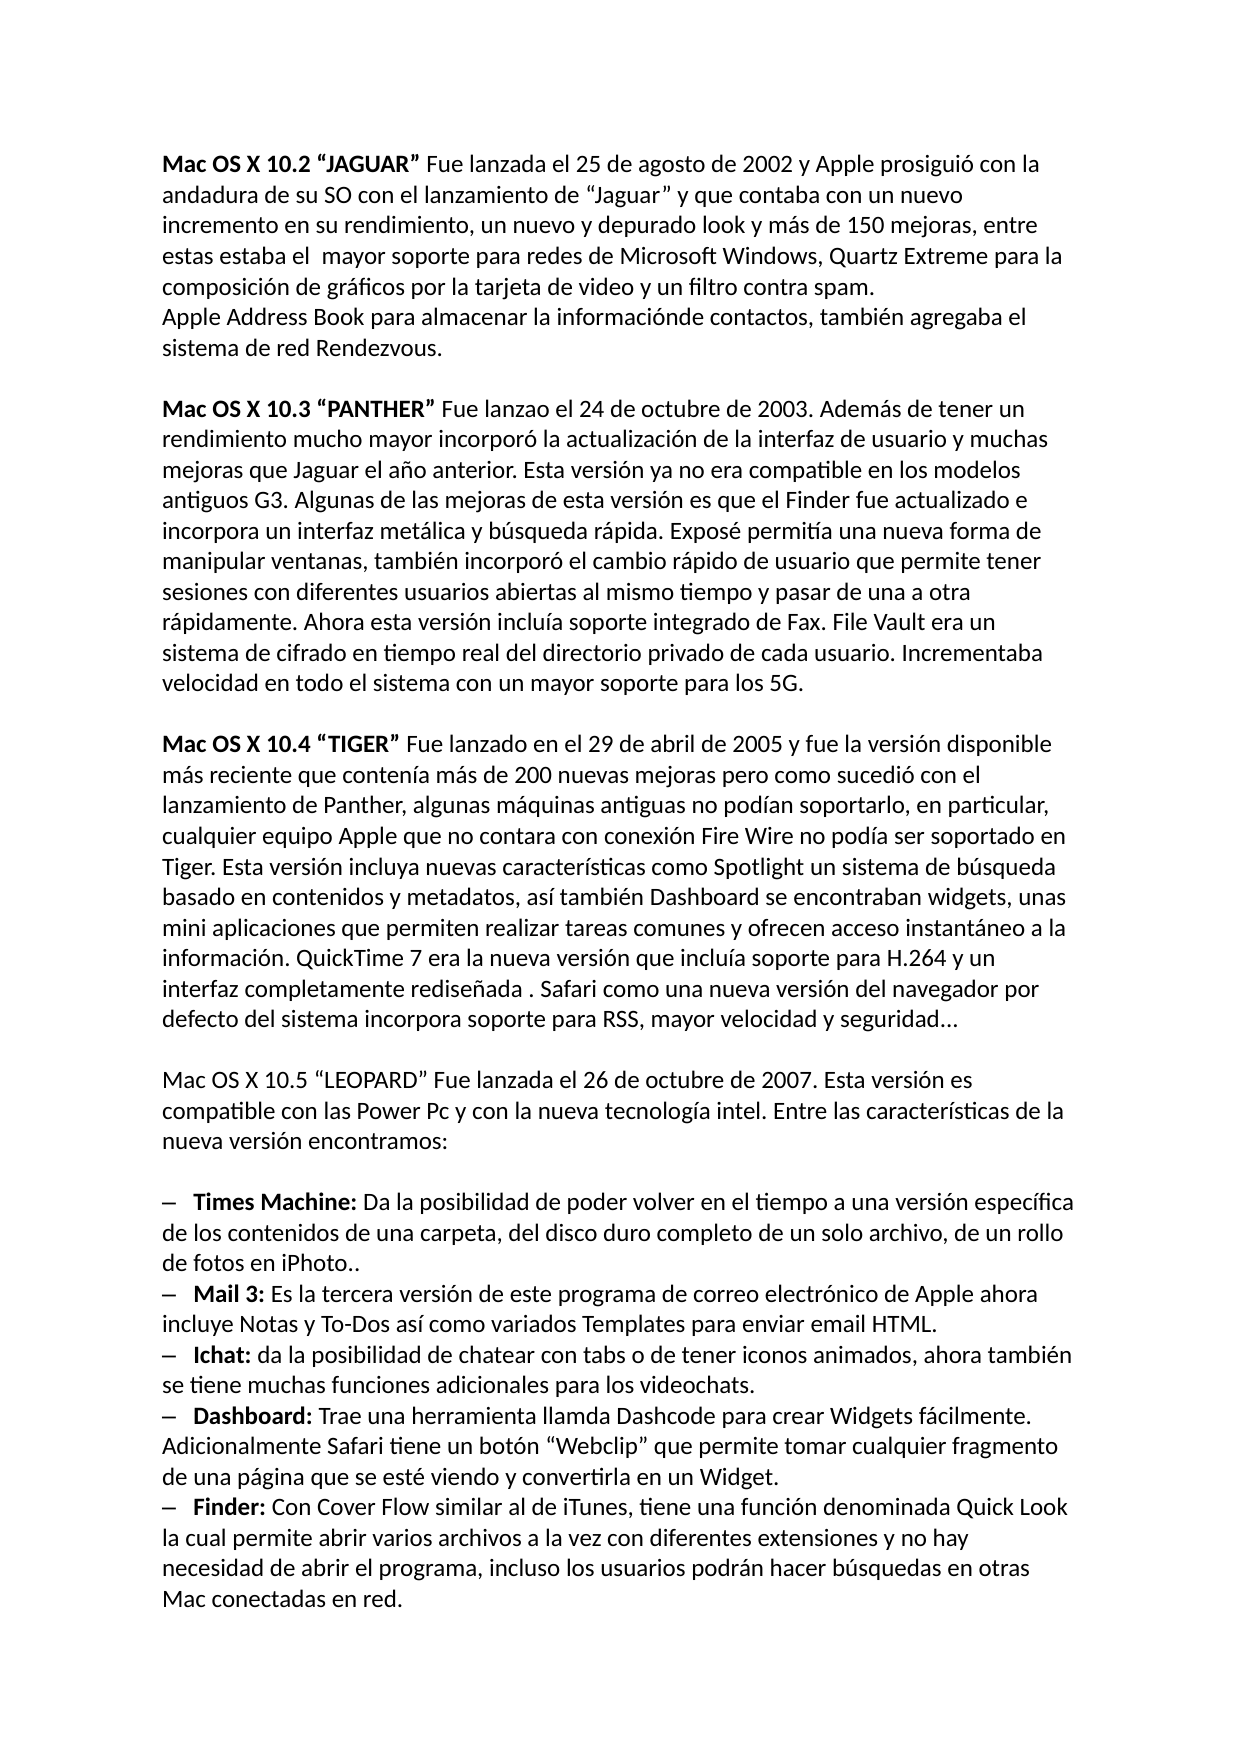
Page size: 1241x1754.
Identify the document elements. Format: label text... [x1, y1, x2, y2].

list Mail 3: Es la tercera versión de este programa de correo electrónico de Apple ahora incluye Notas y To-Dos así como variados Templates para enviar email HTML. [162, 1278, 1077, 1339]
text Apple Address Book para almacenar la informaciónde contactos, también agregaba el sistema de red Rendezvous. [162, 301, 1077, 362]
text Mac OS X 10.2 “JAGUAR” Fue lanzada el 25 de agosto de 2002 y Apple prosiguió con la andadura de su SO con el lanzamiento de “Jaguar” y que contaba con un nuevo incremento en su rendimiento, un nuevo y depurado look y más de 150 mejoras, entre estas estaba el mayor soporte para redes de Microsoft Windows, Quartz Extreme para la composición de gráficos por la tarjeta de video y un filtro contra spam. [162, 149, 1077, 301]
text Mac OS X 10.3 “PANTHER” Fue lanzao el 24 de octubre de 2003. Además de tener un rendimiento mucho mayor incorporó la actualización de la interfaz de usuario y muchas mejoras que Jaguar el año anterior. Esta versión ya no era compatible en los modelos antiguos G3. Algunas de las mejoras de esta versión es que el Finder fue actualizado e incorpora un interfaz metálica y búsqueda rápida. Exposé permitía una nueva forma de manipular ventanas, también incorporó el cambio rápido de usuario que permite tener sesiones con diferentes usuarios abiertas al mismo tiempo y pasar de una a otra rápidamente. Ahora esta versión incluía soporte integrado de Fax. File Vault era un sistema de cifrado en tiempo real del directorio privado de cada usuario. Incrementaba velocidad en todo el sistema con un mayor soporte para los 5G. [162, 393, 1077, 698]
list Ichat: da la posibilidad de chatear con tabs o de tener iconos animados, ahora también se tiene muchas funciones adicionales para los videochats. [162, 1339, 1077, 1400]
list Dashboard: Trae una herramienta llamda Dashcode para crear Widgets fácilmente. Adicionalmente Safari tiene un botón “Webclip” que permite tomar cualquier fragmento de una página que se esté viendo y convertirla en un Widget. [162, 1400, 1077, 1492]
list Finder: Con Cover Flow similar al de iTunes, tiene una función denominada Quick Look la cual permite abrir varios archivos a la vez con diferentes extensiones y no hay necesidad de abrir el programa, incluso los usuarios podrán hacer búsquedas en otras Mac conectadas en red. [162, 1492, 1077, 1614]
text Mac OS X 10.4 “TIGER” Fue lanzado en el 29 de abril de 2005 y fue la versión disponible más reciente que contenía más de 200 nuevas mejoras pero como sucedió con el lanzamiento de Panther, algunas máquinas antiguas no podían soportarlo, en particular, cualquier equipo Apple que no contara con conexión Fire Wire no podía ser soportado en Tiger. Esta versión incluya nuevas características como Spotlight un sistema de búsqueda basado en contenidos y metadatos, así también Dashboard se encontraban widgets, unas mini aplicaciones que permiten realizar tareas comunes y ofrecen acceso instantáneo a la información. QuickTime 7 era la nueva versión que incluía soporte para H.264 y un interfaz completamente rediseñada . Safari como una nueva versión del navegador por defecto del sistema incorpora soporte para RSS, mayor velocidad y seguridad... [162, 728, 1077, 1034]
list Times Machine: Da la posibilidad de poder volver en el tiempo a una versión específica de los contenidos de una carpeta, del disco duro completo de un solo archivo, de un rollo de fotos en iPhoto.. [162, 1186, 1077, 1278]
text Mac OS X 10.5 “LEOPARD” Fue lanzada el 26 de octubre de 2007. Esta versión es compatible con las Power Pc y con la nueva tecnología intel. Entre las características de la nueva versión encontramos: [162, 1064, 1077, 1156]
